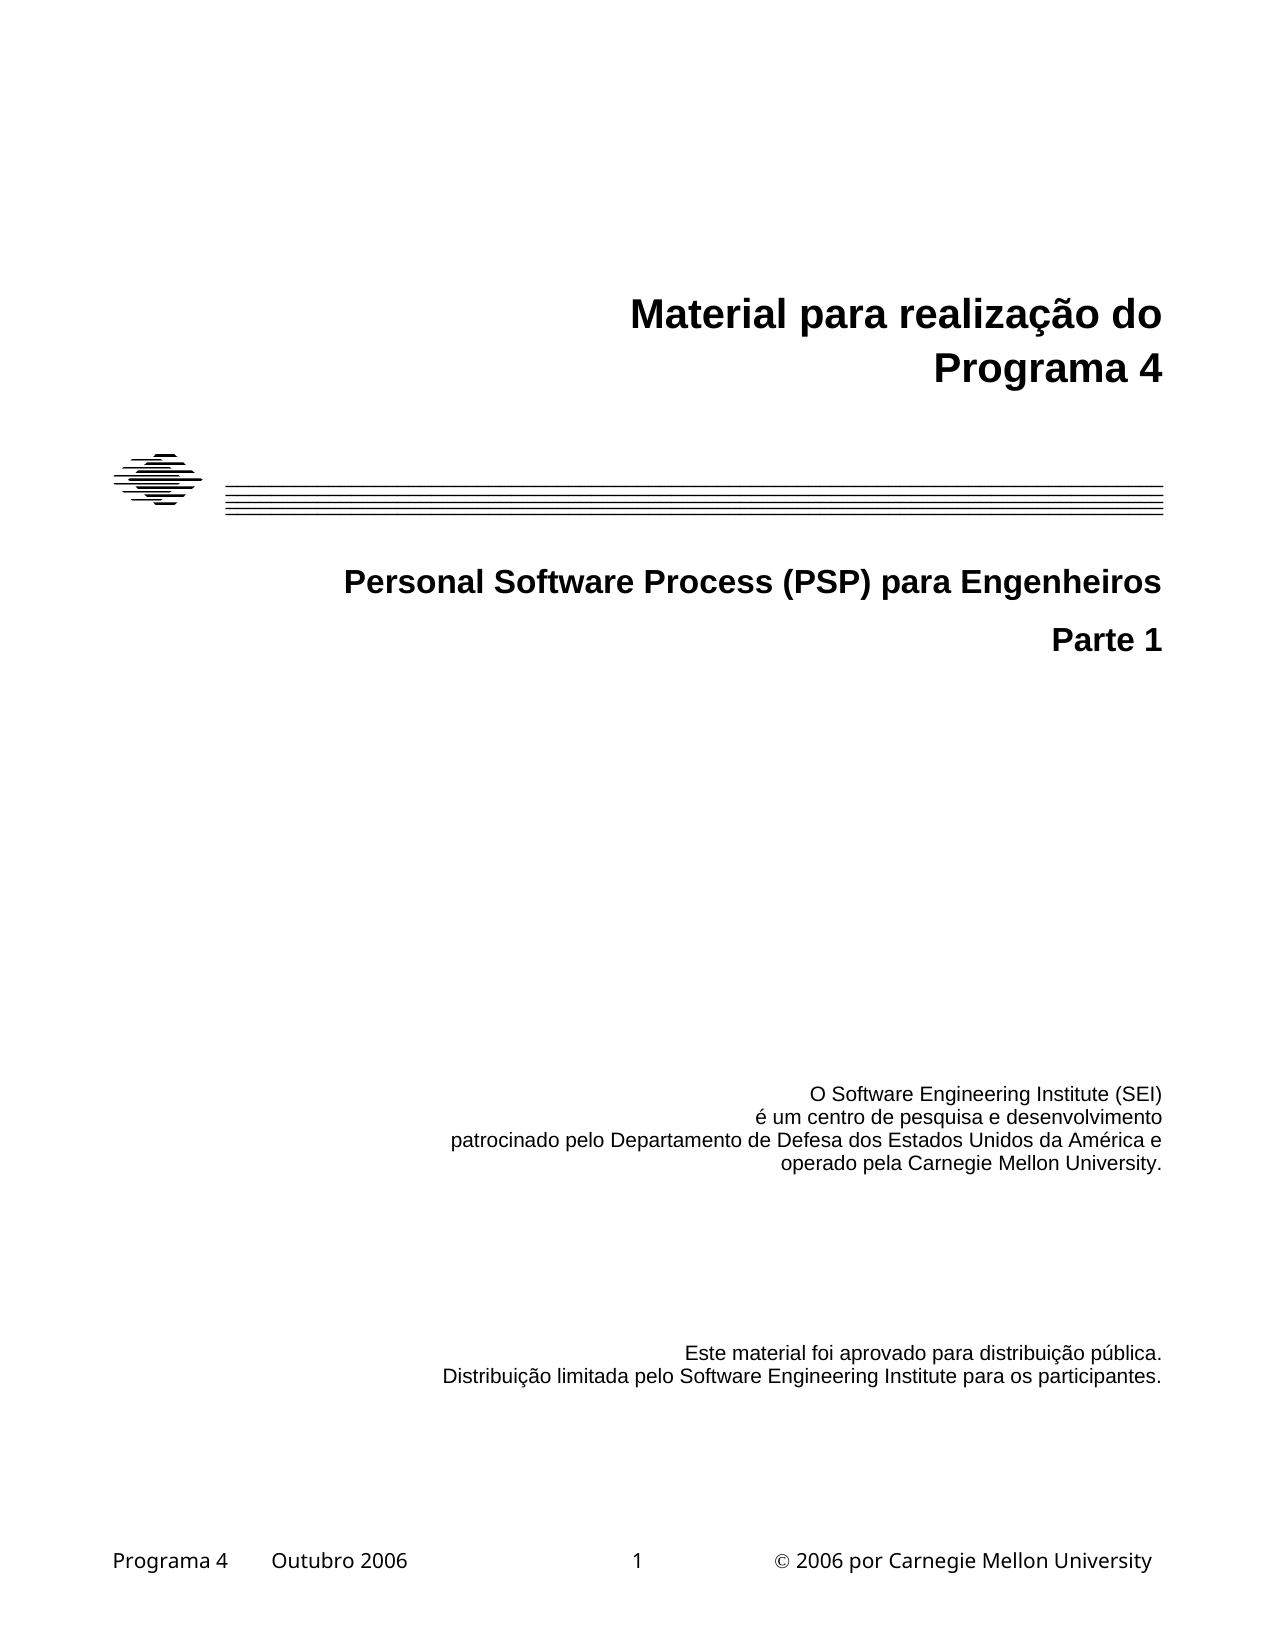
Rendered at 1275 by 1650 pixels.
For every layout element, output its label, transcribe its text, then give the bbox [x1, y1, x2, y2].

table_header [113, 446, 226, 542]
text Este material foi aprovado para distribuição pública. [112, 1342, 1162, 1365]
text Personal Software Process (PSP) para Engenheiros [112, 563, 1162, 600]
text Parte 1 [112, 621, 1162, 658]
text patrocinado pelo Departamento de Defesa dos Estados Unidos da América e [112, 1129, 1162, 1152]
table_header [226, 509, 1163, 514]
title Material para realização do Programa 4 [112, 283, 1162, 446]
text é um centro de pesquisa e desenvolvimento [112, 1105, 1162, 1129]
text O Software Engineering Institute (SEI) [112, 1082, 1162, 1105]
table_header [226, 503, 1163, 508]
table_header [226, 487, 1163, 495]
text Distribuição limitada pelo Software Engineering Institute para os participantes. [112, 1365, 1162, 1388]
text operado pela Carnegie Mellon University. [112, 1152, 1162, 1175]
table_header [226, 446, 1163, 486]
table_header [226, 515, 1163, 542]
table_header [226, 496, 1163, 502]
